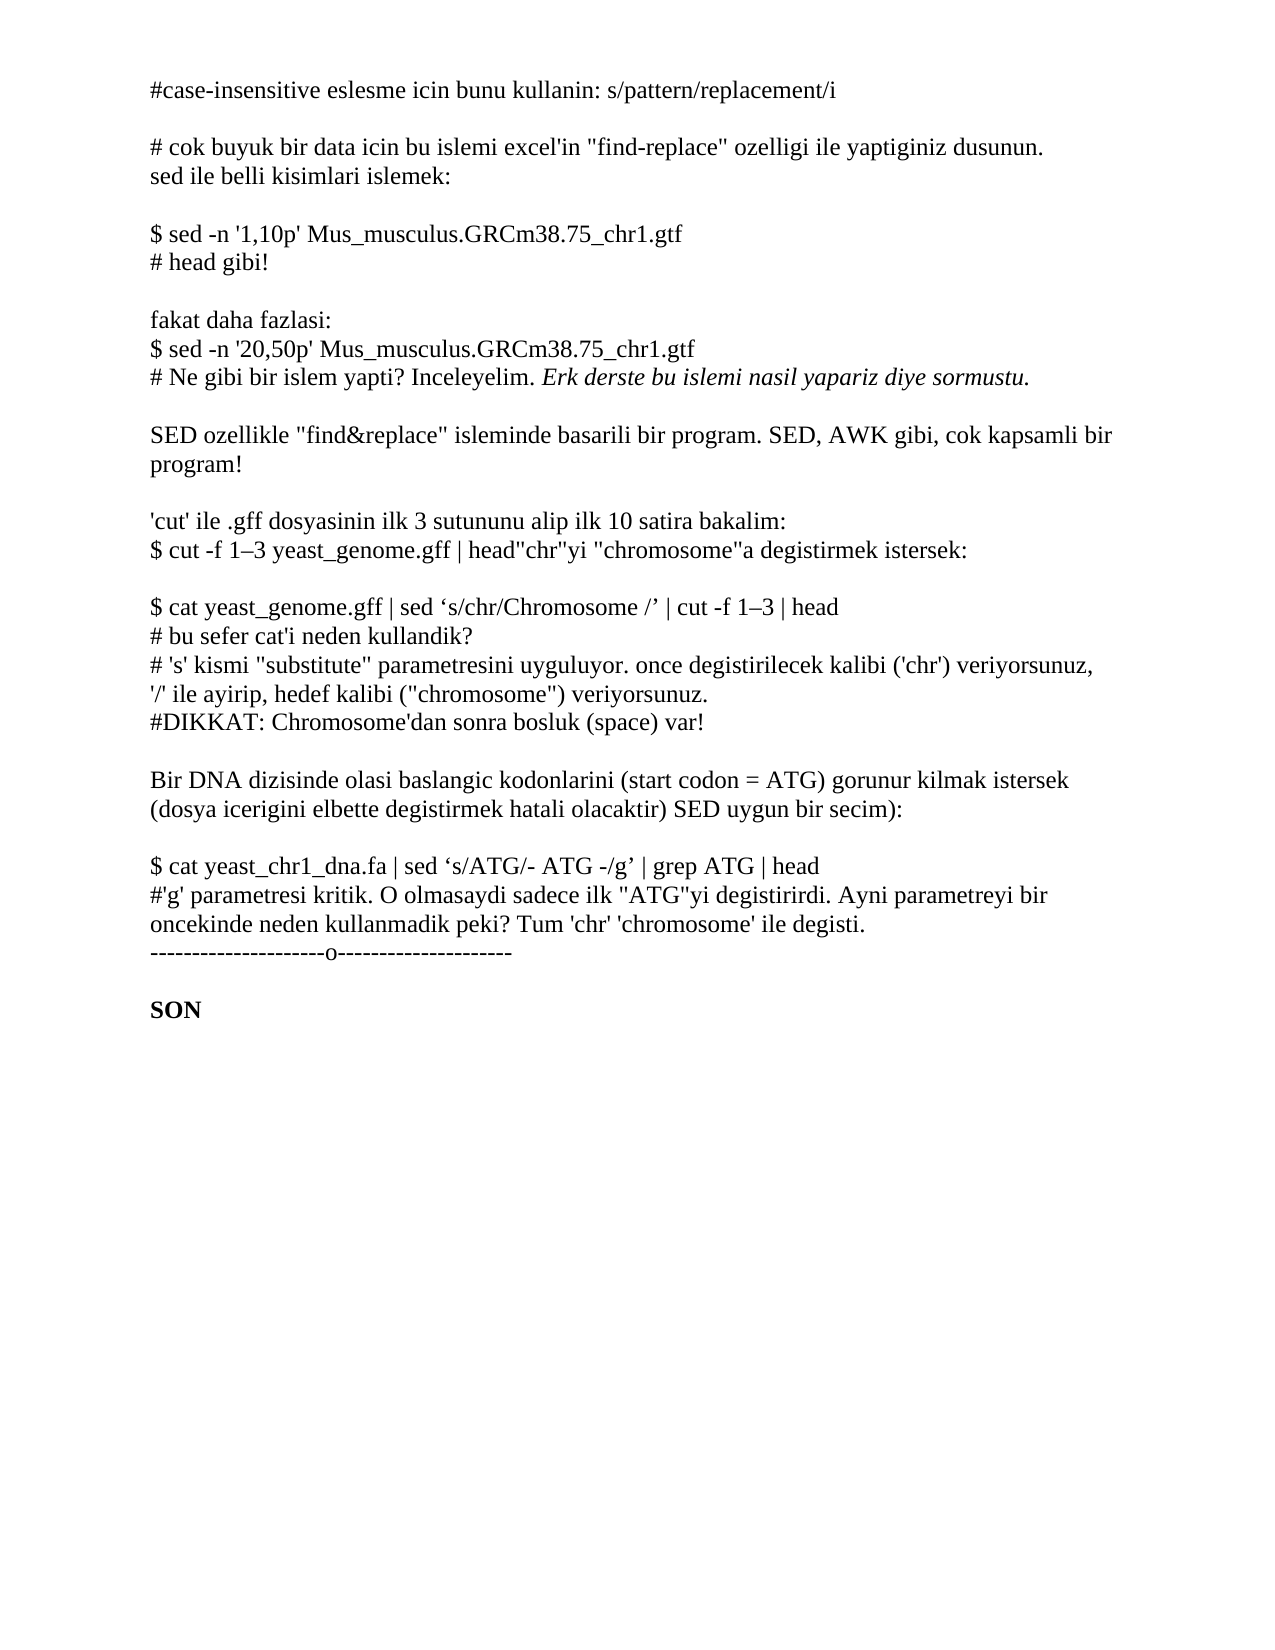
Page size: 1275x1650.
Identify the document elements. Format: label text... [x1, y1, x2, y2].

text fakat daha fazlasi: [150, 305, 1125, 334]
text # head gibi! [150, 247, 1125, 276]
text SED ozellikle "find&replace" isleminde basarili bir program. SED, AWK gibi, cok kapsamli bir program! [150, 420, 1125, 477]
text ---------------------o--------------------- [150, 937, 1125, 966]
text #case-insensitive eslesme icin bunu kullanin: s/pattern/replacement/i [150, 75, 1125, 104]
text Bir DNA dizisinde olasi baslangic kodonlarini (start codon = ATG) gorunur kilmak istersek (dosya icerigini elbette degistirmek hatali olacaktir) SED uygun bir secim): [150, 765, 1125, 822]
text # bu sefer cat'i neden kullandik? [150, 621, 1125, 650]
text $ cut -f 1–3 yeast_genome.gff | head"chr"yi "chromosome"a degistirmek istersek: [150, 535, 1125, 564]
text 'cut' ile .gff dosyasinin ilk 3 sutununu alip ilk 10 satira bakalim: [150, 506, 1125, 535]
text #DIKKAT: Chromosome'dan sonra bosluk (space) var! [150, 707, 1125, 736]
text # 's' kismi "substitute" parametresini uyguluyor. once degistirilecek kalibi ('chr') veriyorsunuz, [150, 650, 1125, 679]
text # cok buyuk bir data icin bu islemi excel'in "find-replace" ozelligi ile yaptiginiz dusunun. [150, 132, 1125, 161]
text sed ile belli kisimlari islemek: [150, 161, 1125, 190]
text SON [150, 995, 1125, 1024]
text #'g' parametresi kritik. O olmasaydi sadece ilk "ATG"yi degistirirdi. Ayni parametreyi bir oncekinde neden kullanmadik peki? Tum 'chr' 'chromosome' ile degisti. [150, 880, 1125, 937]
text $ sed -n '20,50p' Mus_musculus.GRCm38.75_chr1.gtf [150, 334, 1125, 362]
text $ cat yeast_chr1_dna.fa | sed ‘s/ATG/- ATG -/g’ | grep ATG | head [150, 851, 1125, 880]
text $ sed -n '1,10p' Mus_musculus.GRCm38.75_chr1.gtf [150, 219, 1125, 247]
text $ cat yeast_genome.gff | sed ‘s/chr/Chromosome /’ | cut -f 1–3 | head [150, 592, 1125, 621]
text # Ne gibi bir islem yapti? Inceleyelim. Erk derste bu islemi nasil yapariz diye sormustu. [150, 362, 1125, 391]
text '/' ile ayirip, hedef kalibi ("chromosome") veriyorsunuz. [150, 679, 1125, 707]
